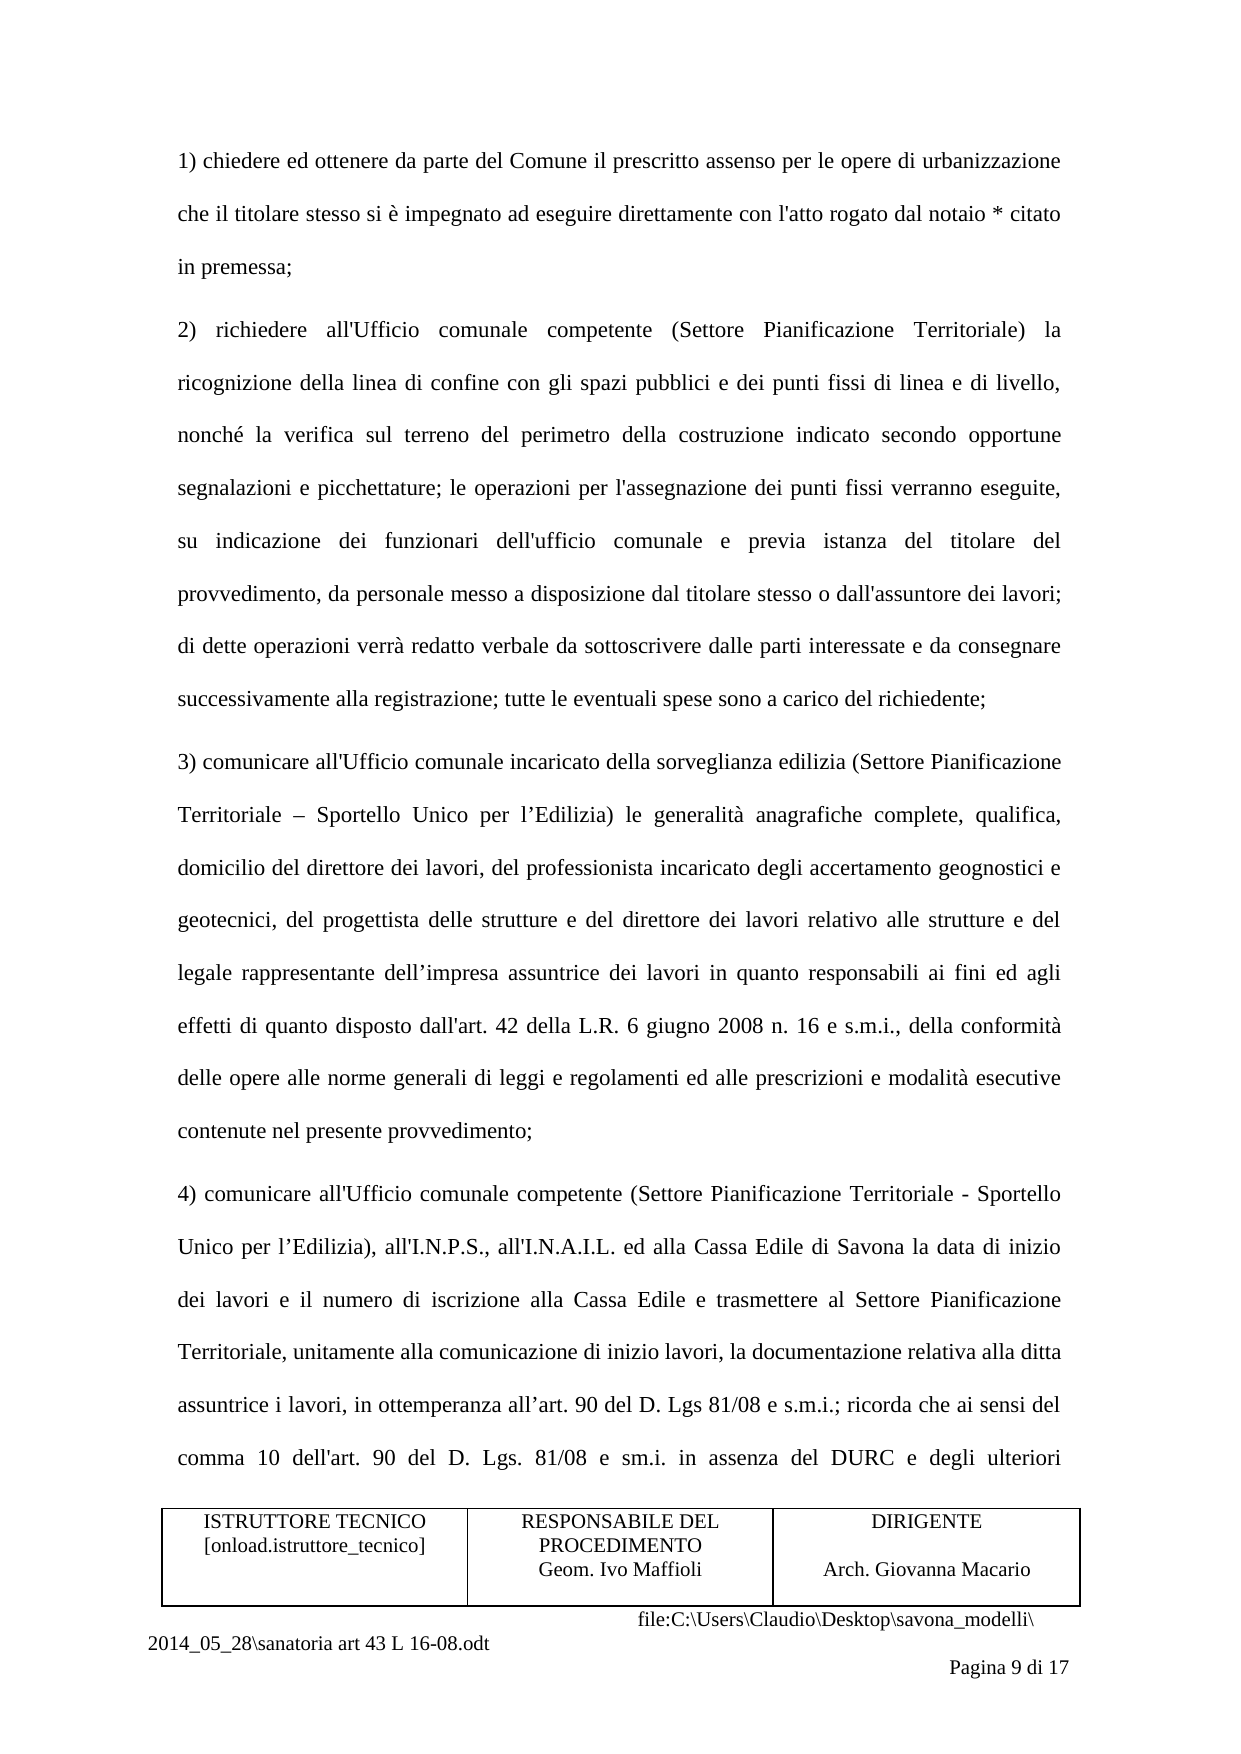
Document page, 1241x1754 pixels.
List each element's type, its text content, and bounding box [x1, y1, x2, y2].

text 1) chiedere ed ottenere da parte del Comune il prescritto assenso per le opere di urbanizzazione che il titolare stesso si è impegnato ad eseguire direttamente con l'atto rogato dal notaio * citato in premessa; [177, 148, 1063, 279]
text 3) comunicare all'Ufficio comunale incaricato della sorveglianza edilizia (Settore Pianificazione Territoriale – Sportello Unico per l’Edilizia) le generalità anagrafiche complete, qualifica, domicilio del direttore dei lavori, del professionista incaricato degli accertamento geognostici e geotecnici, del progettista delle strutture e del direttore dei lavori relativo alle strutture e del legale rappresentante dell’impresa assuntrice dei lavori in quanto responsabili ai fini ed agli effetti di quanto disposto dall'art. 42 della L.R. 6 giugno 2008 n. 16 e s.m.i., della conformità delle opere alle norme generali di leggi e regolamenti ed alle prescrizioni e modalità esecutive contenute nel presente provvedimento; [177, 748, 1063, 1143]
text 2) richiedere all'Ufficio comunale competente (Settore Pianificazione Territoriale) la ricognizione della linea di confine con gli spazi pubblici e dei punti fissi di linea e di livello, nonché la verifica sul terreno del perimetro della costruzione indicato secondo opportune segnalazioni e picchettature; le operazioni per l'assegnazione dei punti fissi verranno eseguite, su indicazione dei funzionari dell'ufficio comunale e previa istanza del titolare del provvedimento, da personale messo a disposizione dal titolare stesso o dall'assuntore dei lavori; di dette operazioni verrà redatto verbale da sottoscrivere dalle parti interessate e da consegnare successivamente alla registrazione; tutte le eventuali spese sono a carico del richiedente; [177, 316, 1063, 711]
text 4) comunicare all'Ufficio comunale competente (Settore Pianificazione Territoriale - Sportello Unico per l’Edilizia), all'I.N.P.S., all'I.N.A.I.L. ed alla Cassa Edile di Savona la data di inizio dei lavori e il numero di iscrizione alla Cassa Edile e trasmettere al Settore Pianificazione Territoriale, unitamente alla comunicazione di inizio lavori, la documentazione relativa alla ditta assuntrice i lavori, in ottemperanza all’art. 90 del D. Lgs 81/08 e s.m.i.; ricorda che ai sensi del comma 10 dell'art. 90 del D. Lgs. 81/08 e sm.i. in assenza del DURC e degli ulteriori [177, 1180, 1063, 1470]
